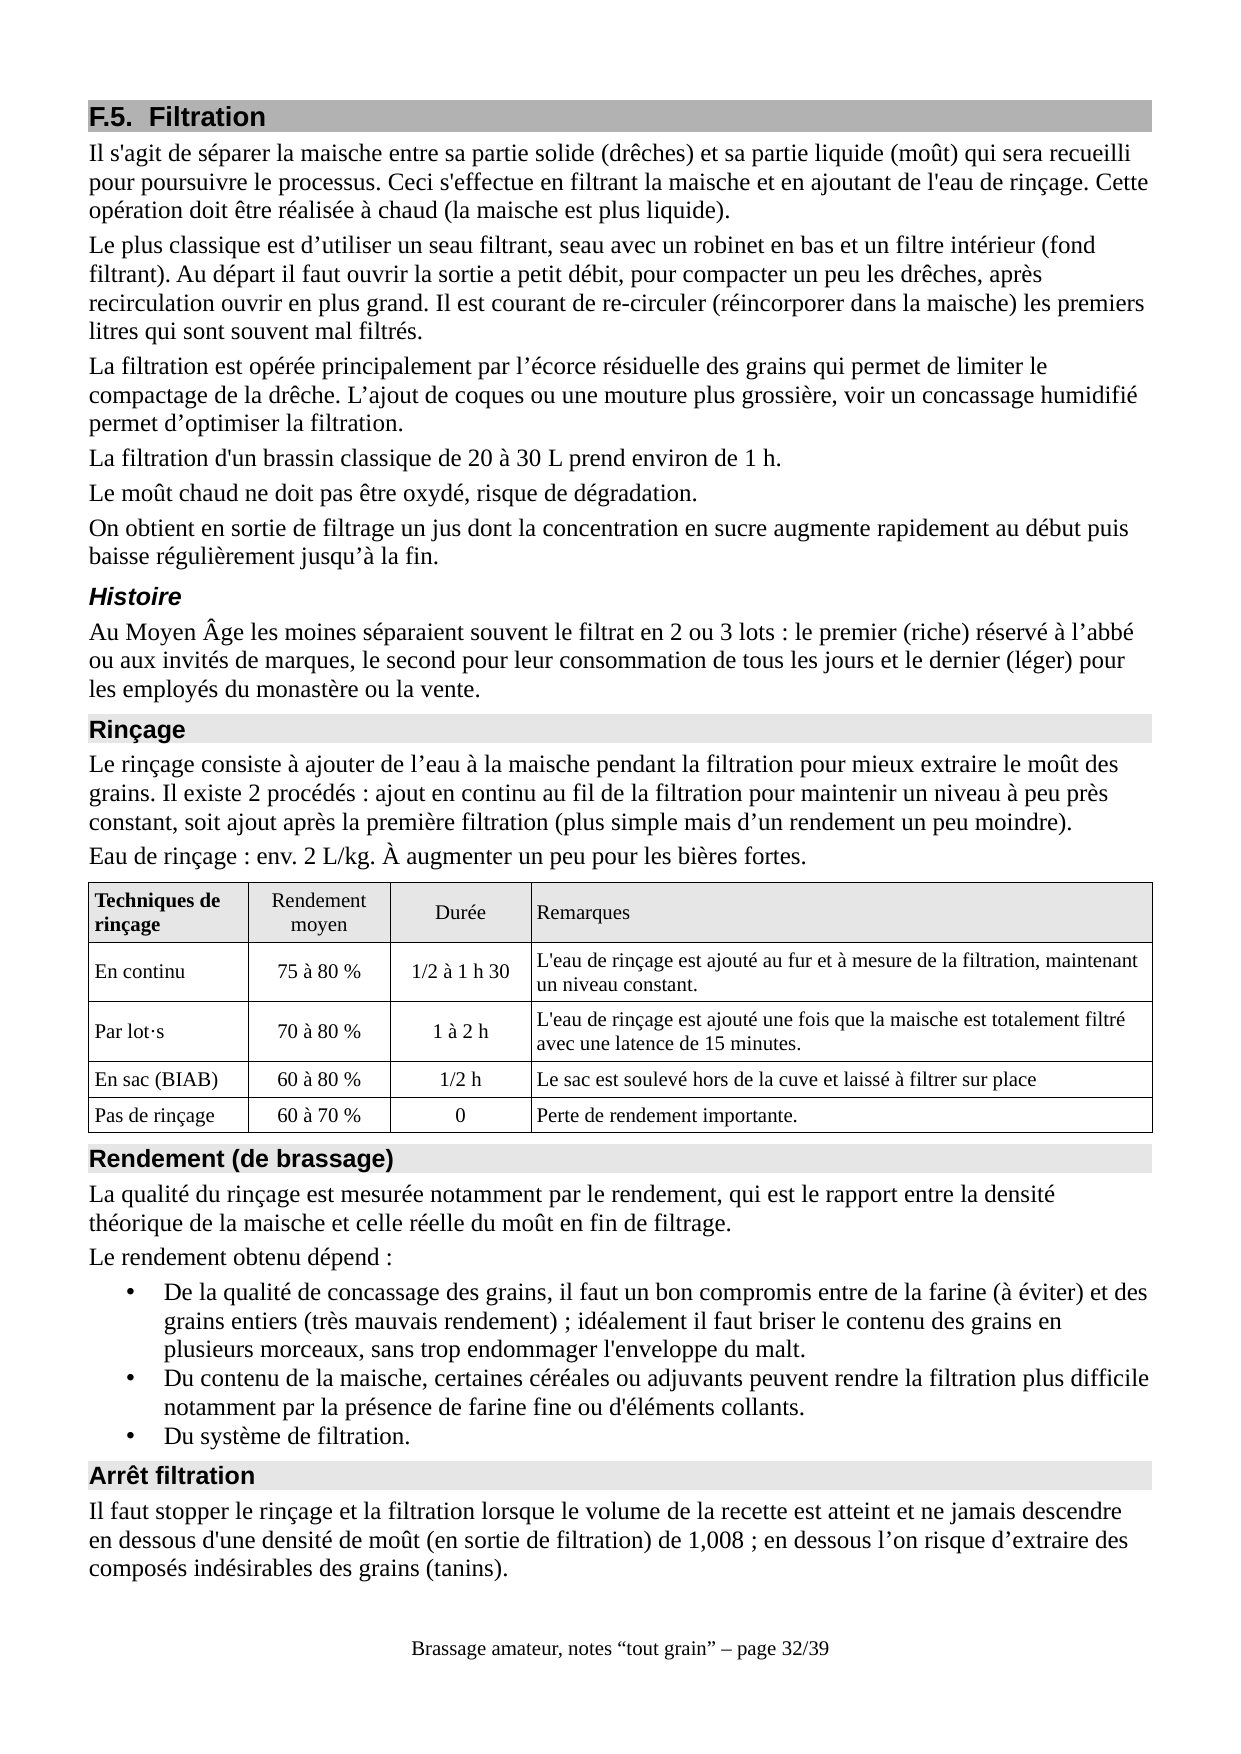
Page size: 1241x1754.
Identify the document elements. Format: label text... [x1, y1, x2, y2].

table_cell En continu [89, 943, 248, 1001]
subtitle Rinçage [88, 714, 1152, 743]
table_cell L'eau de rinçage est ajouté une fois que la maische est totalement filtré avec une latence de 15 minutes. [532, 1002, 1152, 1061]
table_header Remarques [532, 883, 1152, 942]
table_header Techniques de rinçage [89, 883, 248, 942]
table_cell Pas de rinçage [89, 1098, 248, 1132]
subtitle Filtration [88, 100, 1152, 132]
table_header Rendement moyen [249, 883, 390, 942]
list De la qualité de concassage des grains, il faut un bon compromis entre de la farine (à éviter) et des grains entiers (très mauvais rendement) ; idéalement il faut briser le contenu des grains en plusieurs morceaux, sans trop endommager l'enveloppe du malt. [126, 1277, 1152, 1363]
table_cell Le sac est soulevé hors de la cuve et laissé à filtrer sur place [532, 1062, 1152, 1097]
text Au Moyen Âge les moines séparaient souvent le filtrat en 2 ou 3 lots : le premier (riche) réservé à l’abbé ou aux invités de marques, le second pour leur consommation de tous les jours et le dernier (léger) pour les employés du monastère ou la vente. [88, 617, 1152, 703]
table_header Durée [391, 883, 531, 942]
text Le rendement obtenu dépend : [88, 1242, 1152, 1271]
table_cell Par lot·s [89, 1002, 248, 1061]
table_cell 70 à 80 % [249, 1002, 390, 1061]
table_cell 1 à 2 h [391, 1002, 531, 1061]
table_cell 1/2 h [391, 1062, 531, 1097]
list Du système de filtration. [126, 1421, 1152, 1449]
text On obtient en sortie de filtrage un jus dont la concentration en sucre augmente rapidement au début puis baisse régulièrement jusqu’à la fin. [88, 513, 1152, 570]
subtitle Arrêt filtration [88, 1461, 1152, 1490]
list Du contenu de la maische, certaines céréales ou adjuvants peuvent rendre la filtration plus difficile notamment par la présence de farine fine ou d'éléments collants. [126, 1363, 1152, 1421]
text La filtration est opérée principalement par l’écorce résiduelle des grains qui permet de limiter le compactage de la drêche. L’ajout de coques ou une mouture plus grossière, voir un concassage humidifié permet d’optimiser la filtration. [88, 351, 1152, 437]
text La filtration d'un brassin classique de 20 à 30 L prend environ de 1 h. [88, 443, 1152, 472]
table_cell Perte de rendement importante. [532, 1098, 1152, 1132]
text Le moût chaud ne doit pas être oxydé, risque de dégradation. [88, 478, 1152, 507]
table_cell 75 à 80 % [249, 943, 390, 1001]
table_cell 60 à 70 % [249, 1098, 390, 1132]
table_cell 60 à 80 % [249, 1062, 390, 1097]
subtitle Rendement (de brassage) [88, 1144, 1152, 1173]
subtitle Histoire [88, 582, 1152, 611]
text La qualité du rinçage est mesurée notamment par le rendement, qui est le rapport entre la densité théorique de la maische et celle réelle du moût en fin de filtrage. [88, 1179, 1152, 1236]
text Eau de rinçage : env. 2 L/kg. À augmenter un peu pour les bières fortes. [88, 841, 1152, 870]
table_cell 0 [391, 1098, 531, 1132]
text Il faut stopper le rinçage et la filtration lorsque le volume de la recette est atteint et ne jamais descendre en dessous d'une densité de moût (en sortie de filtration) de 1,008 ; en dessous l’on risque d’extraire des composés indésirables des grains (tanins). [88, 1496, 1152, 1582]
table_cell En sac (BIAB) [89, 1062, 248, 1097]
text Il s'agit de séparer la maische entre sa partie solide (drêches) et sa partie liquide (moût) qui sera recueilli pour poursuivre le processus. Ceci s'effectue en filtrant la maische et en ajoutant de l'eau de rinçage. Cette opération doit être réalisée à chaud (la maische est plus liquide). [88, 138, 1152, 224]
table_cell 1/2 à 1 h 30 [391, 943, 531, 1001]
text Le plus classique est d’utiliser un seau filtrant, seau avec un robinet en bas et un filtre intérieur (fond filtrant). Au départ il faut ouvrir la sortie a petit débit, pour compacter un peu les drêches, après recirculation ouvrir en plus grand. Il est courant de re-circuler (réincorporer dans la maische) les premiers litres qui sont souvent mal filtrés. [88, 230, 1152, 345]
text Le rinçage consiste à ajouter de l’eau à la maische pendant la filtration pour mieux extraire le moût des grains. Il existe 2 procédés : ajout en continu au fil de la filtration pour maintenir un niveau à peu près constant, soit ajout après la première filtration (plus simple mais d’un rendement un peu moindre). [88, 749, 1152, 836]
table_cell L'eau de rinçage est ajouté au fur et à mesure de la filtration, maintenant un niveau constant. [532, 943, 1152, 1001]
